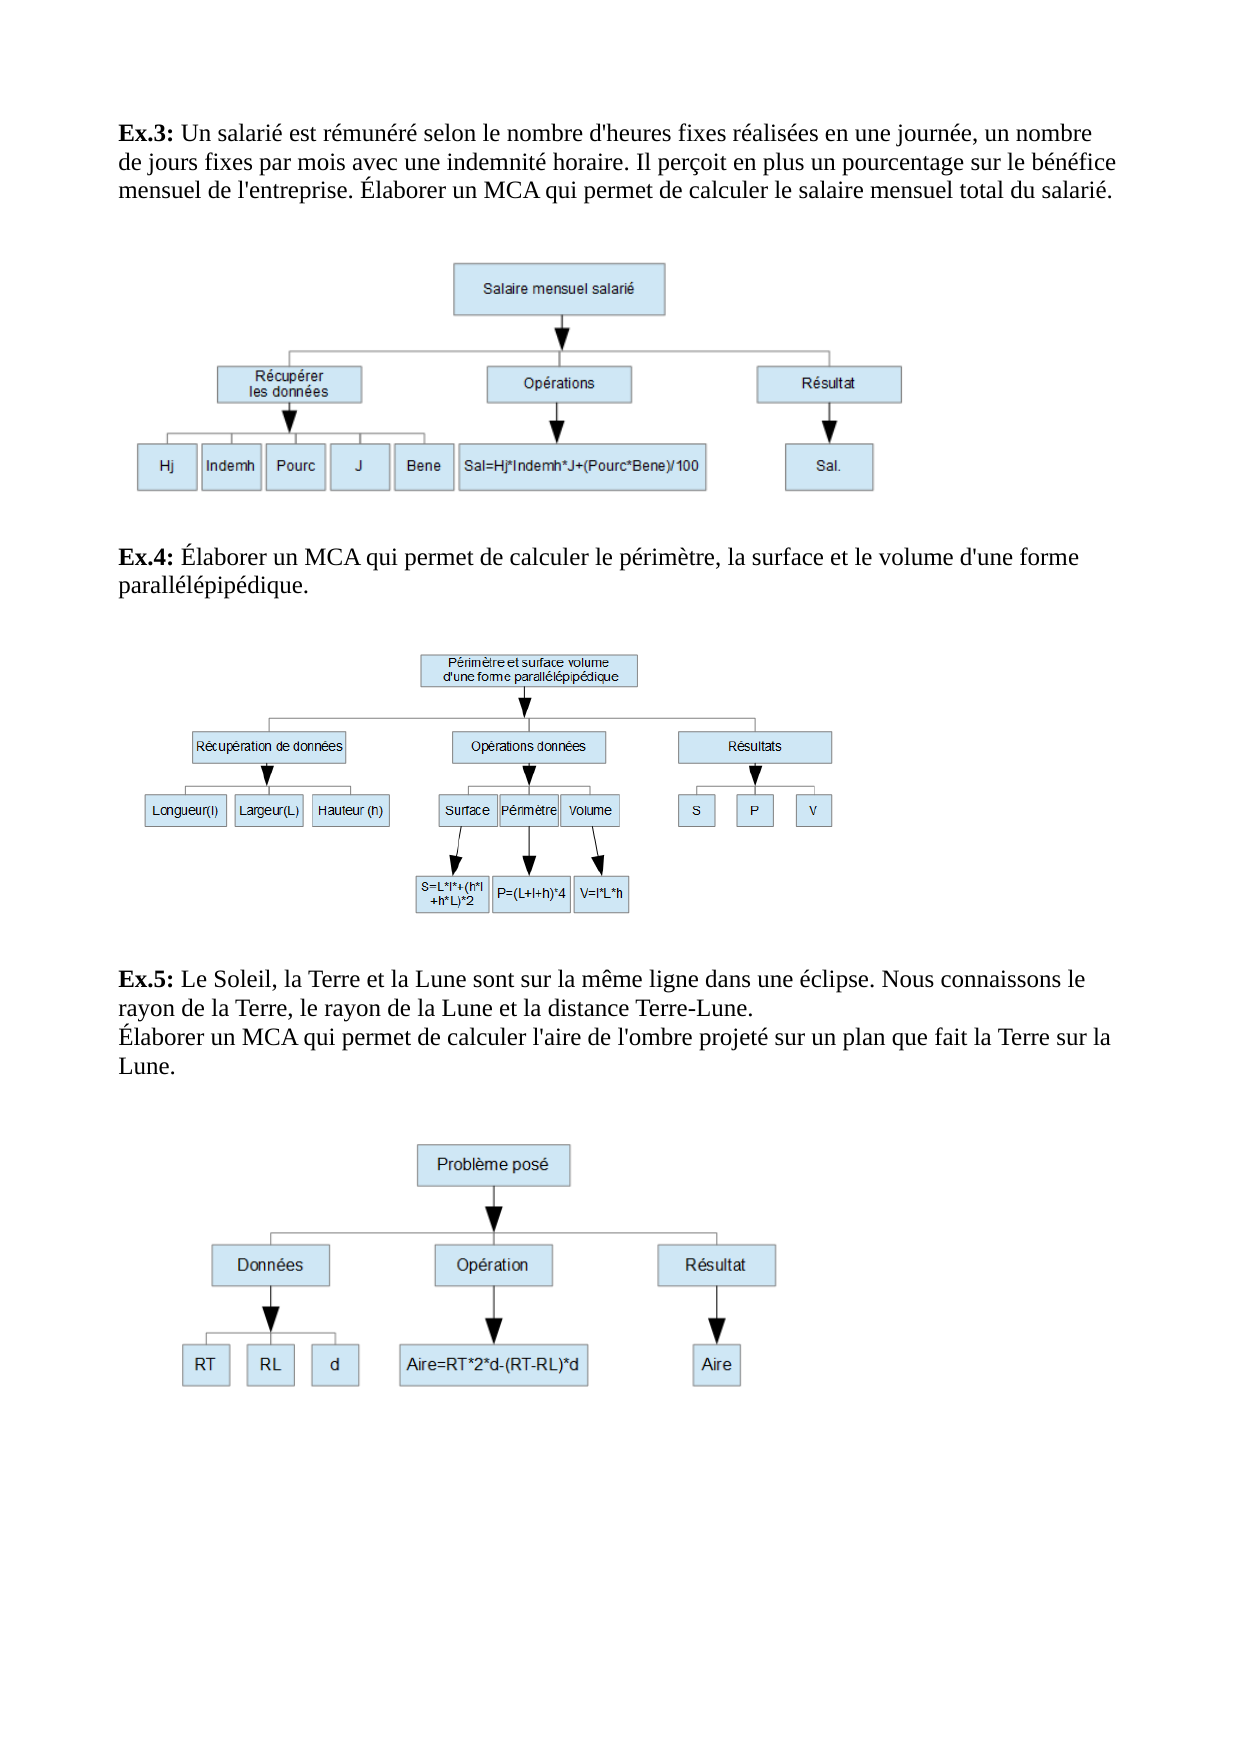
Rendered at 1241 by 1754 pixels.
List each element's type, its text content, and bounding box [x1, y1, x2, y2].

picture [118, 233, 919, 514]
text [118, 1591, 1122, 1620]
text Ex.3: Un salarié est rémunéré selon le nombre d'heures fixes réalisées en une journée, un nombre de jours fixes par mois avec une indemnité horaire. Il perçoit en plus un pourcentage sur le bénéfice mensuel de l'entreprise. Élaborer un MCA qui permet de calculer le salaire mensuel total du salarié. Ex.4: Élaborer un MCA qui permet de calculer le périmètre, la surface et le volume d'une forme parallélépipédique. Ex.5: Le Soleil, la Terre et la Lune sont sur la même ligne dans une éclipse. Nous connaissons le rayon de la Terre, le rayon de la Lune et la distance Terre-Lune. Élaborer un MCA qui permet de calculer l'aire de l'ombre projeté sur un plan que fait la Terre sur la Lune. [118, 118, 1122, 1447]
picture [118, 1108, 825, 1419]
picture [118, 628, 878, 936]
